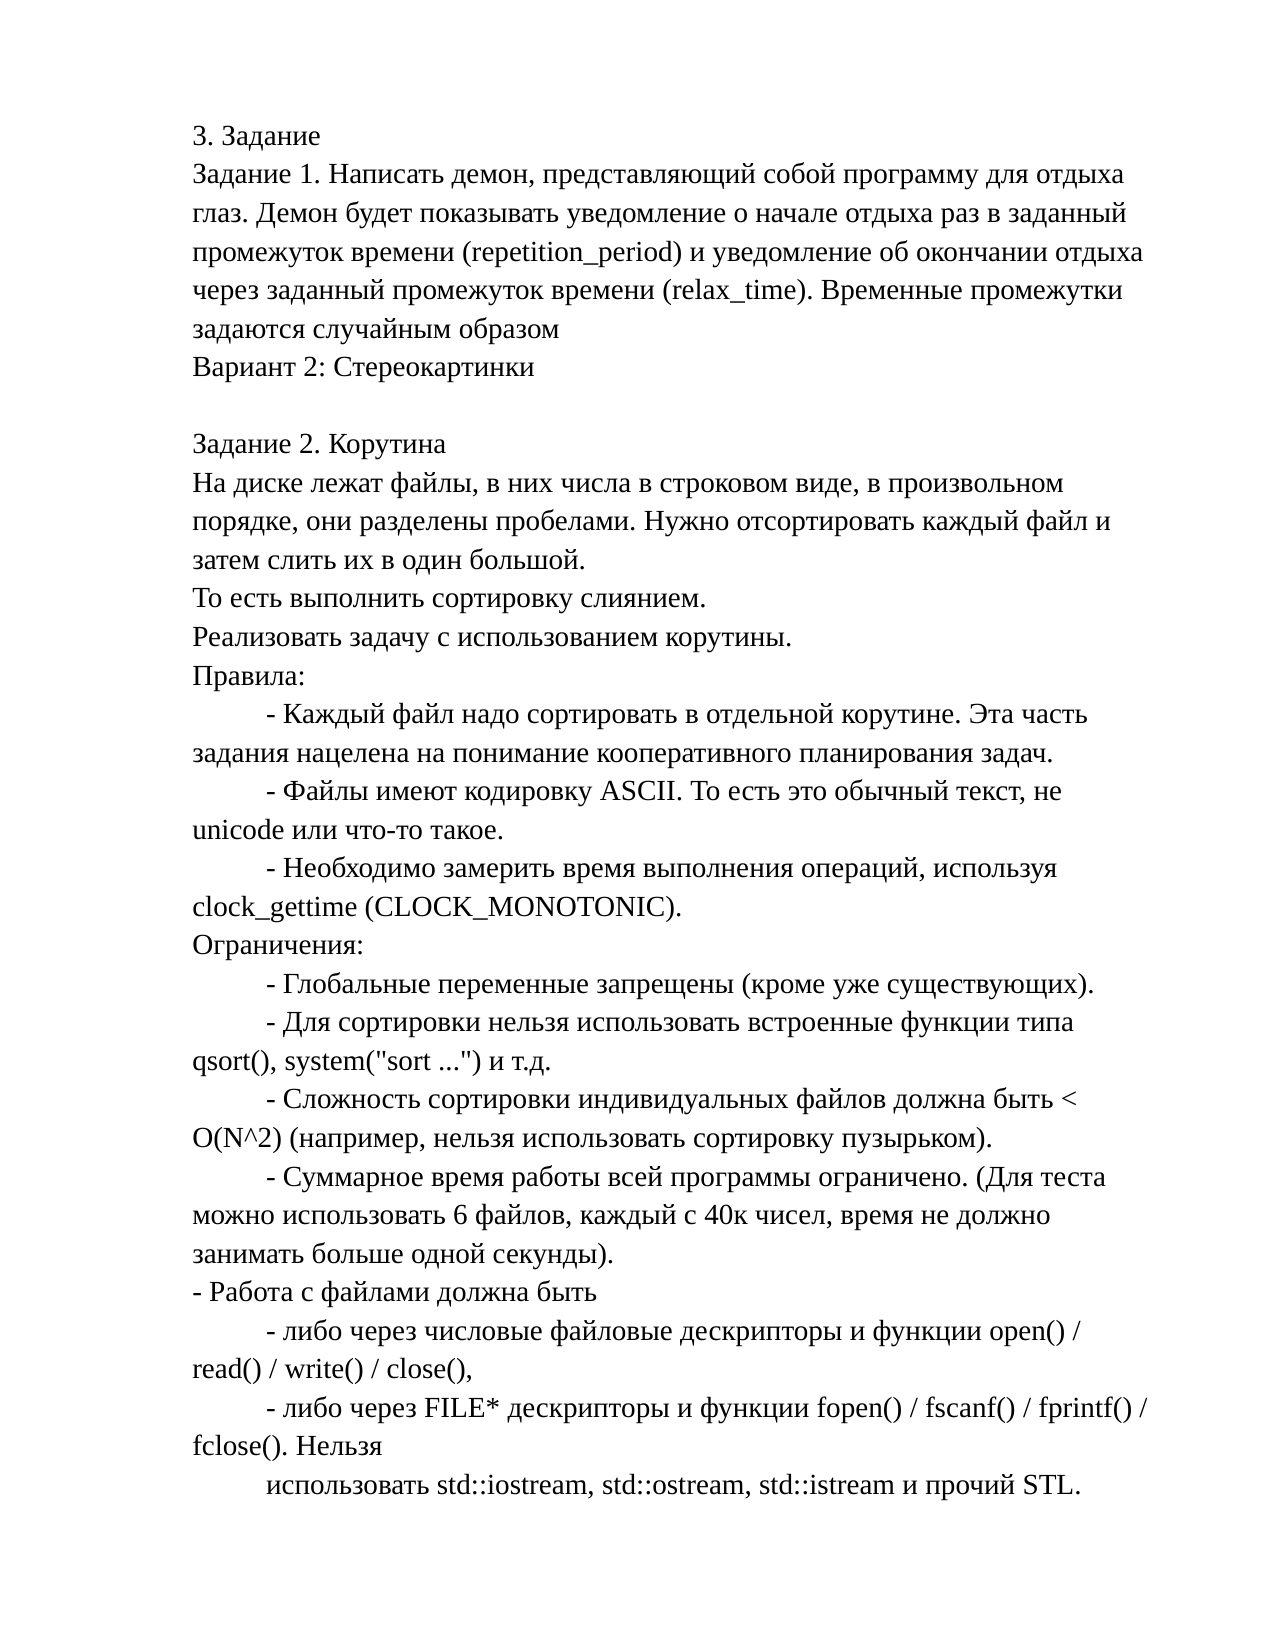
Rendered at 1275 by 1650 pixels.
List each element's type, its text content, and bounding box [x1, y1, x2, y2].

text На диске лежат файлы, в них числа в строковом виде, в произвольном порядке, они разделены пробелами. Нужно отсортировать каждый файл и затем слить их в один большой. [192, 465, 1157, 576]
text - Необходимо замерить время выполнения операций, используя clock_gettime (CLOCK_MONOTONIC). [192, 850, 1157, 922]
text - Для сортировки нельзя использовать встроенные функции типа qsort(), system("sort ...") и т.д. [192, 1004, 1157, 1077]
text - Каждый файл надо сортировать в отдельной корутине. Эта часть задания нацелена на понимание кооперативного планирования задач. [192, 696, 1157, 768]
text Реализовать задачу с использованием корутины. [192, 619, 1157, 653]
text - Работа с файлами должна быть [192, 1274, 1157, 1308]
text - Файлы имеют кодировку ASCII. То есть это обычный текст, не [192, 773, 1157, 807]
text То есть выполнить сортировку слиянием. [192, 581, 1157, 614]
text - либо через числовые файловые дескрипторы и функции open() / read() / write() / close(), [192, 1313, 1157, 1385]
text - Суммарное время работы всей программы ограничено. (Для теста можно использовать 6 файлов, каждый с 40к чисел, время не должно занимать больше одной секунды). [192, 1159, 1157, 1269]
text unicode или что-то такое. [192, 812, 1157, 845]
text - Сложность сортировки индивидуальных файлов должна быть < O(N^2) (например, нельзя использовать сортировку пузырьком). [192, 1082, 1157, 1154]
text Задание 1. Написать демон, представляющий собой программу для отдыха глаз. Демон будет показывать уведомление о начале отдыха раз в заданный промежуток времени (repetition_period) и уведомление об окончании отдыха через заданный промежуток времени (relax_time). Временные промежутки задаются случайным образом [192, 157, 1157, 344]
text Задание 2. Корутина [192, 426, 1157, 460]
text Ограничения: [192, 927, 1157, 961]
text использовать std::iostream, std::ostream, std::istream и прочий STL. [192, 1467, 1157, 1501]
text Вариант 2: Стереокартинки [192, 349, 1157, 383]
text 3. Задание [192, 118, 1157, 152]
text - Глобальные переменные запрещены (кроме уже существующих). [192, 966, 1157, 999]
text - либо через FILE* дескрипторы и функции fopen() / fscanf() / fprintf() / fclose(). Нельзя [192, 1390, 1157, 1462]
text Правила: [192, 658, 1157, 691]
